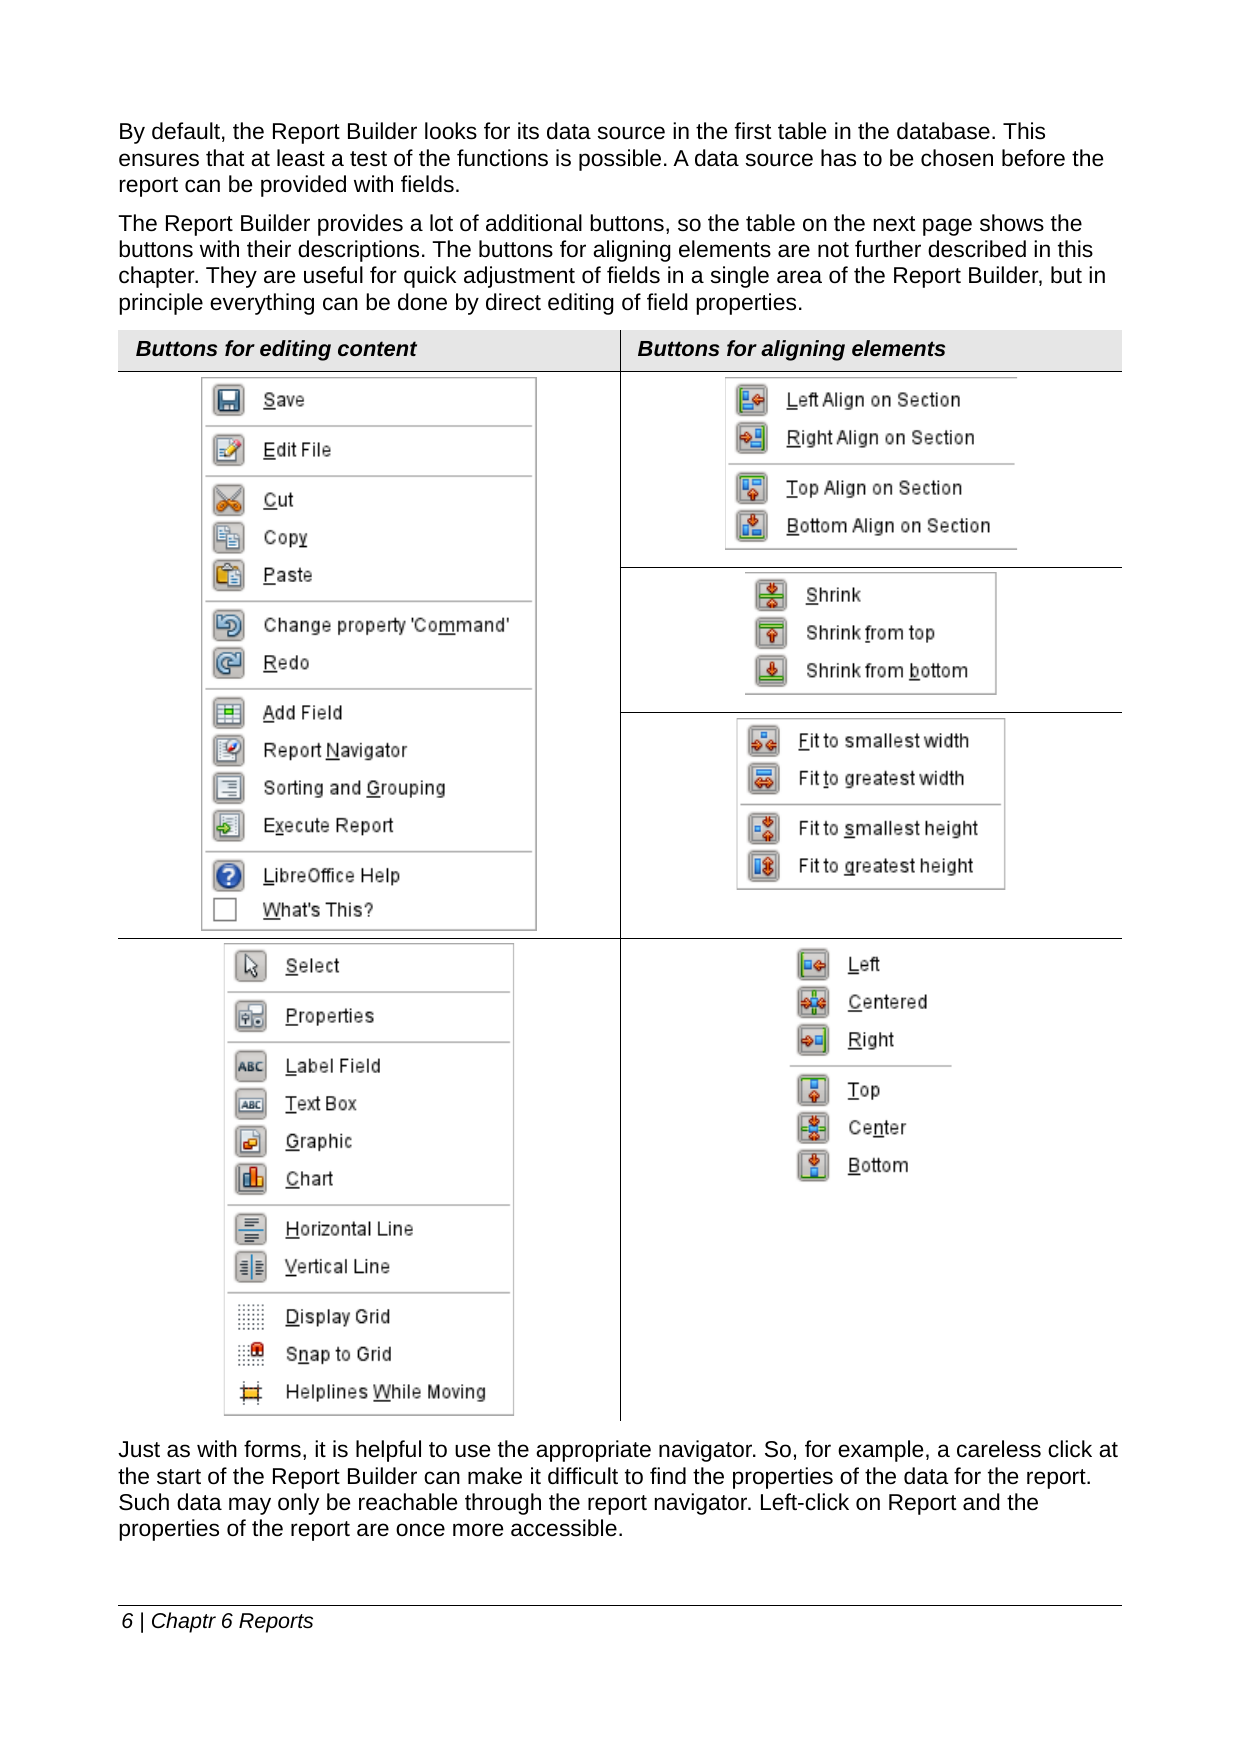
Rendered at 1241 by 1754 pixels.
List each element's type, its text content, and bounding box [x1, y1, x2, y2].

text The Report Builder provides a lot of additional buttons, so the table on the next page shows the buttons with their descriptions. The buttons for aligning elements are not further described in this chapter. They are useful for quick adjustment of fields in a single area of the Report Builder, but in principle everything can be done by direct editing of field properties. [118, 210, 1122, 315]
table_cell [621, 713, 1122, 938]
picture [223, 943, 515, 1416]
table_cell [621, 372, 1122, 567]
picture [201, 377, 537, 931]
table_cell [621, 568, 1122, 712]
table_cell [118, 939, 620, 1421]
text Just as with forms, it is helpful to use the appropriate navigator. So, for example, a careless click at the start of the Report Builder can make it difficult to find the properties of the data for the report. Such data may only be reachable through the report navigator. Left-click on Report and the properties of the report are once more accessible. [118, 1436, 1122, 1542]
picture [736, 718, 1006, 890]
table_cell [621, 939, 1122, 1421]
table_header Buttons for editing content [118, 330, 620, 371]
picture [787, 943, 955, 1188]
picture [745, 572, 997, 695]
table_header Buttons for aligning elements [621, 330, 1122, 371]
text By default, the Report Builder looks for its data source in the first table in the database. This ensures that at least a test of the functions is possible. A data source has to be chosen before the report can be provided with fields. [118, 118, 1122, 197]
picture [725, 377, 1018, 550]
table_cell [118, 372, 620, 938]
